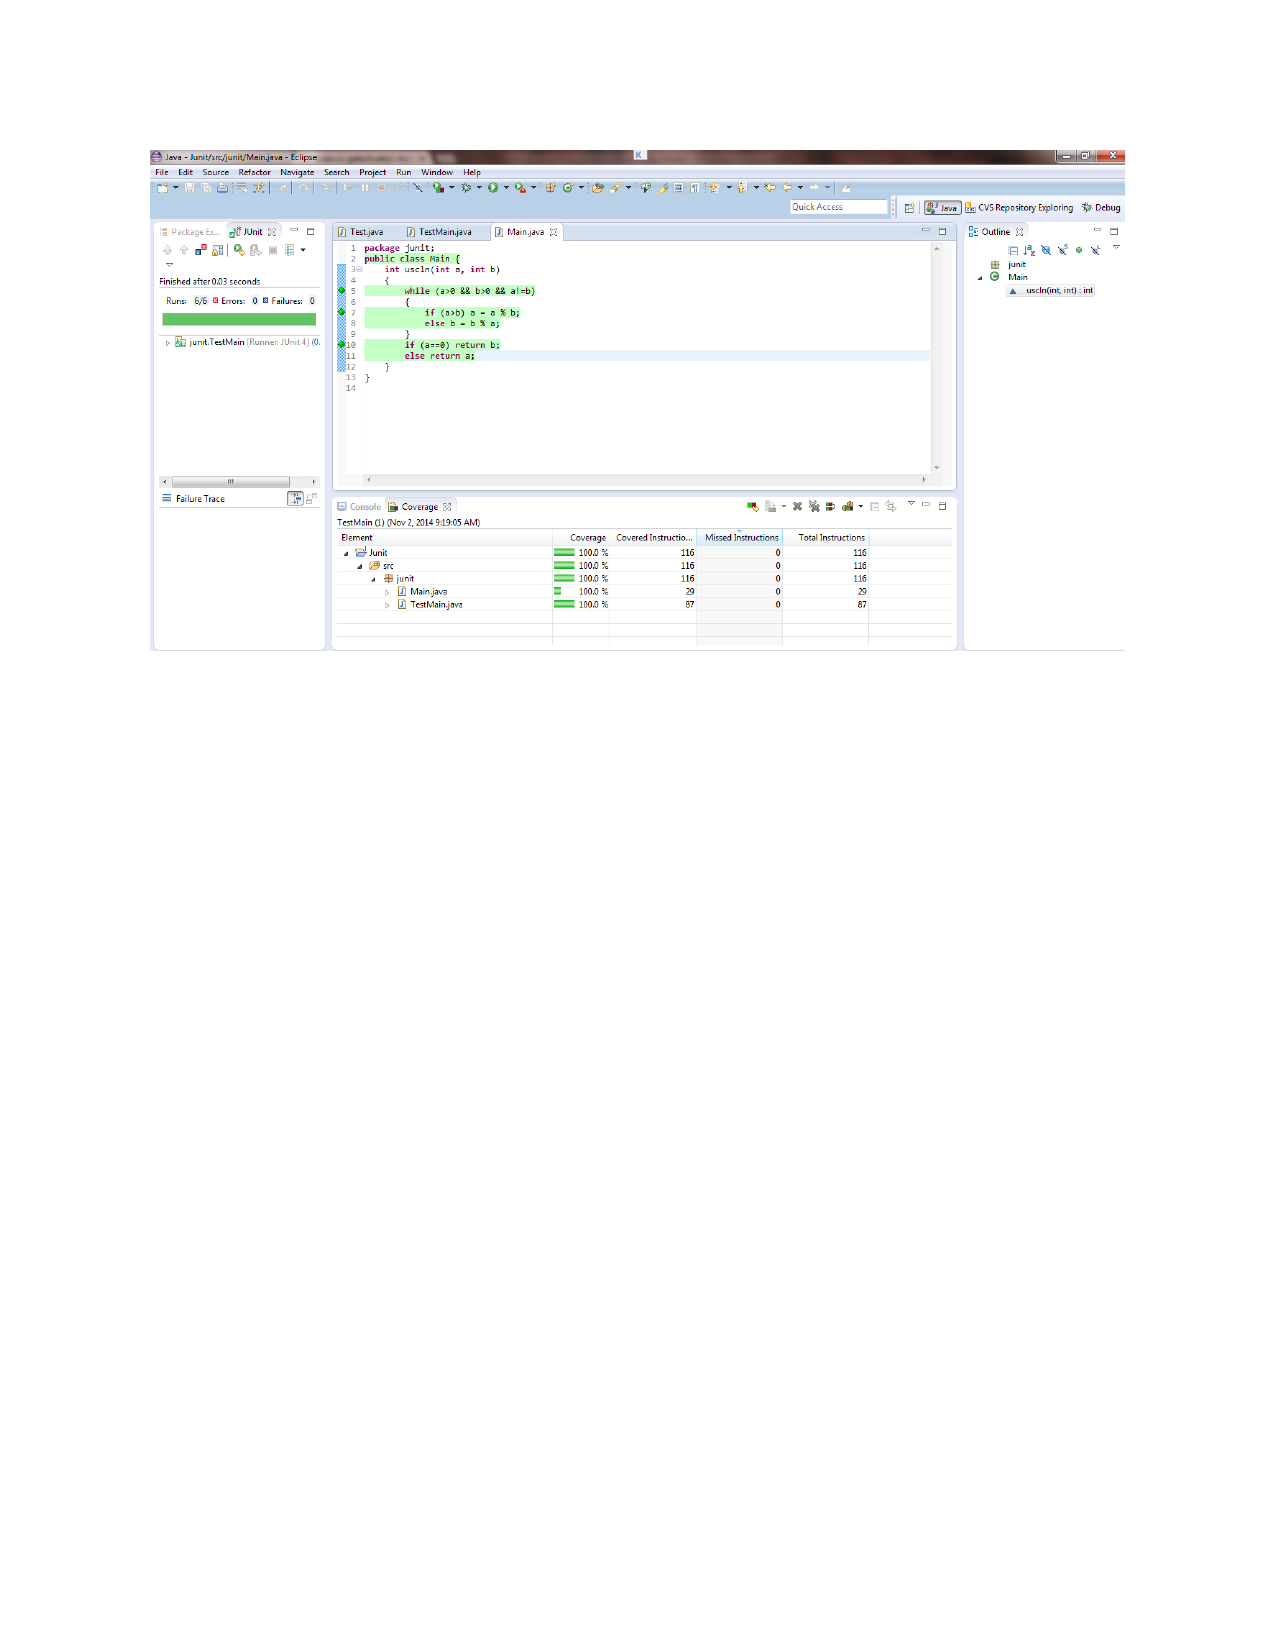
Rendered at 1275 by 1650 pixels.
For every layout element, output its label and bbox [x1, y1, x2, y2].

picture [150, 150, 1125, 651]
